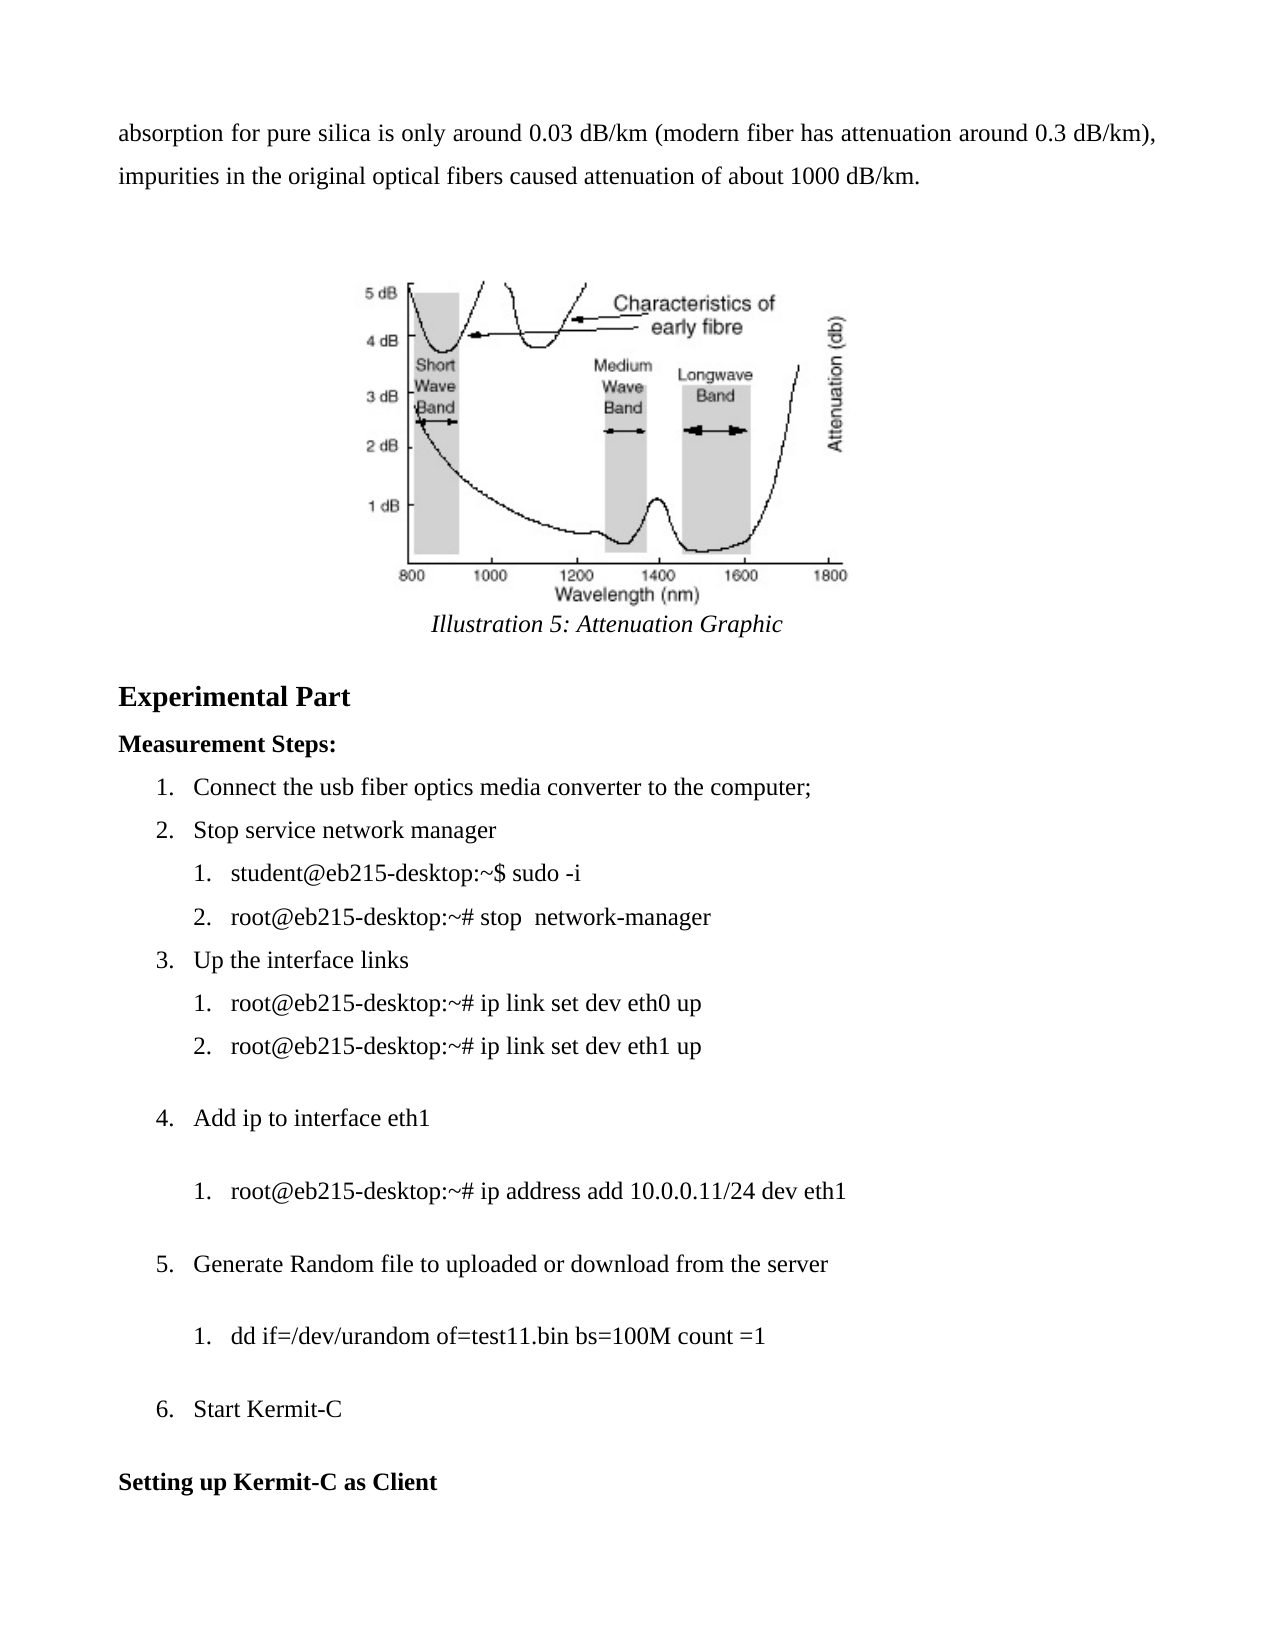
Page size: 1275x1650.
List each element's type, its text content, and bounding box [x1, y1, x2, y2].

text Illustration 5: Attenuation Graphic [349, 269, 864, 638]
text absorption for pure silica is only around 0.03 dB/km (modern fiber has attenuation around 0.3 dB/km), impurities in the original optical fibers caused attenuation of about 1000 dB/km. [118, 118, 1157, 190]
list root@eb215-desktop:~# stop network-manager [193, 902, 1157, 930]
list Stop service network manager [156, 815, 1157, 844]
text Experimental Part [118, 679, 1157, 712]
list root@eb215-desktop:~# ip address add 10.0.0.11/24 dev eth1 [193, 1176, 1157, 1205]
list Up the interface links [156, 945, 1157, 973]
list root@eb215-desktop:~# ip link set dev eth1 up [193, 1031, 1157, 1060]
list dd if=/dev/urandom of=test11.bin bs=100M count =1 [193, 1321, 1157, 1350]
list root@eb215-desktop:~# ip link set dev eth0 up [193, 988, 1157, 1017]
text Measurement Steps: [118, 729, 1157, 758]
list student@eb215-desktop:~$ sudo -i [193, 858, 1157, 887]
picture [354, 268, 860, 610]
text Setting up Kermit-C as Client [118, 1467, 1157, 1495]
list Add ip to interface eth1 [156, 1103, 1157, 1132]
list Connect the usb fiber optics media converter to the computer; [156, 772, 1157, 801]
list Start Kermit-C [156, 1394, 1157, 1423]
list Generate Random file to uploaded or download from the server [156, 1249, 1157, 1277]
